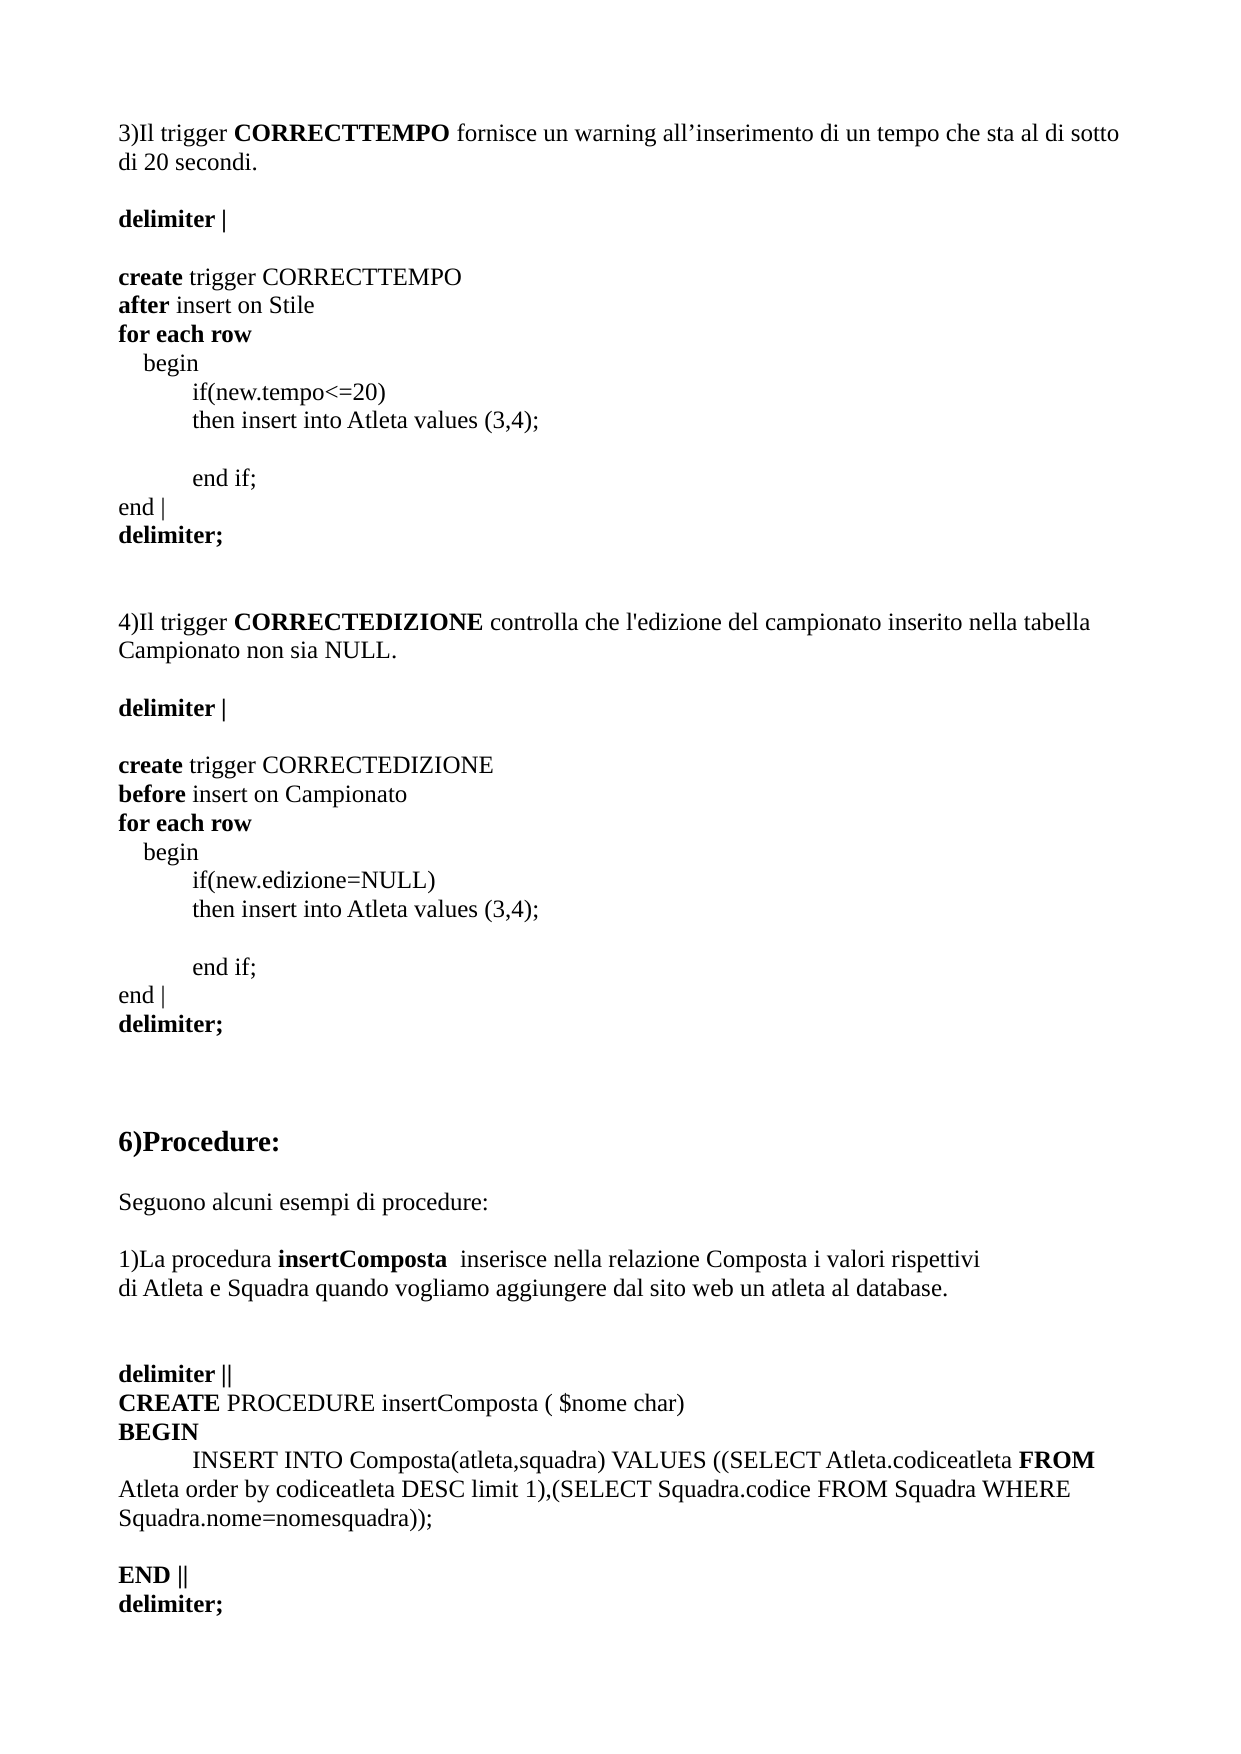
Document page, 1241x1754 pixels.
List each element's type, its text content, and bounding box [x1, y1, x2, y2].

text delimiter | [118, 693, 1122, 722]
text end if; [118, 952, 1122, 981]
text delimiter; [118, 1589, 1122, 1618]
text end | [118, 981, 1122, 1009]
text after insert on Stile [118, 291, 1122, 319]
text then insert into Atleta values (3,4); [118, 894, 1122, 923]
text begin [118, 837, 1122, 866]
text Seguono alcuni esempi di procedure: [118, 1187, 1122, 1215]
text end | [118, 492, 1122, 521]
text 6)Procedure: [118, 1124, 1122, 1158]
text delimiter; [118, 521, 1122, 549]
text delimiter || [118, 1359, 1122, 1388]
text 3)Il trigger CORRECTTEMPO fornisce un warning all’inserimento di un tempo che sta al di sotto [118, 118, 1122, 147]
text END || [118, 1560, 1122, 1589]
text INSERT INTO Composta(atleta,squadra) VALUES ((SELECT Atleta.codiceatleta FROM Atleta order by codiceatleta DESC limit 1),(SELECT Squadra.codice FROM Squadra WHERE Squadra.nome=nomesquadra)); [118, 1445, 1122, 1532]
text 1)La procedura insertComposta inserisce nella relazione Composta i valori rispettivi [118, 1244, 1122, 1273]
text if(new.edizione=NULL) [118, 866, 1122, 894]
text for each row [118, 319, 1122, 348]
text create trigger CORRECTTEMPO [118, 262, 1122, 291]
text end if; [118, 463, 1122, 492]
text delimiter; [118, 1009, 1122, 1038]
text di Atleta e Squadra quando vogliamo aggiungere dal sito web un atleta al database. [118, 1273, 1122, 1302]
text delimiter | [118, 204, 1122, 233]
text for each row [118, 808, 1122, 837]
text di 20 secondi. [118, 147, 1122, 176]
text before insert on Campionato [118, 779, 1122, 808]
text begin [118, 348, 1122, 377]
text BEGIN [118, 1417, 1122, 1445]
text then insert into Atleta values (3,4); [118, 406, 1122, 434]
text create trigger CORRECTEDIZIONE [118, 751, 1122, 779]
text if(new.tempo<=20) [118, 377, 1122, 406]
text 4)Il trigger CORRECTEDIZIONE controlla che l'edizione del campionato inserito nella tabella Campionato non sia NULL. [118, 607, 1122, 664]
text CREATE PROCEDURE insertComposta ( $nome char) [118, 1388, 1122, 1417]
